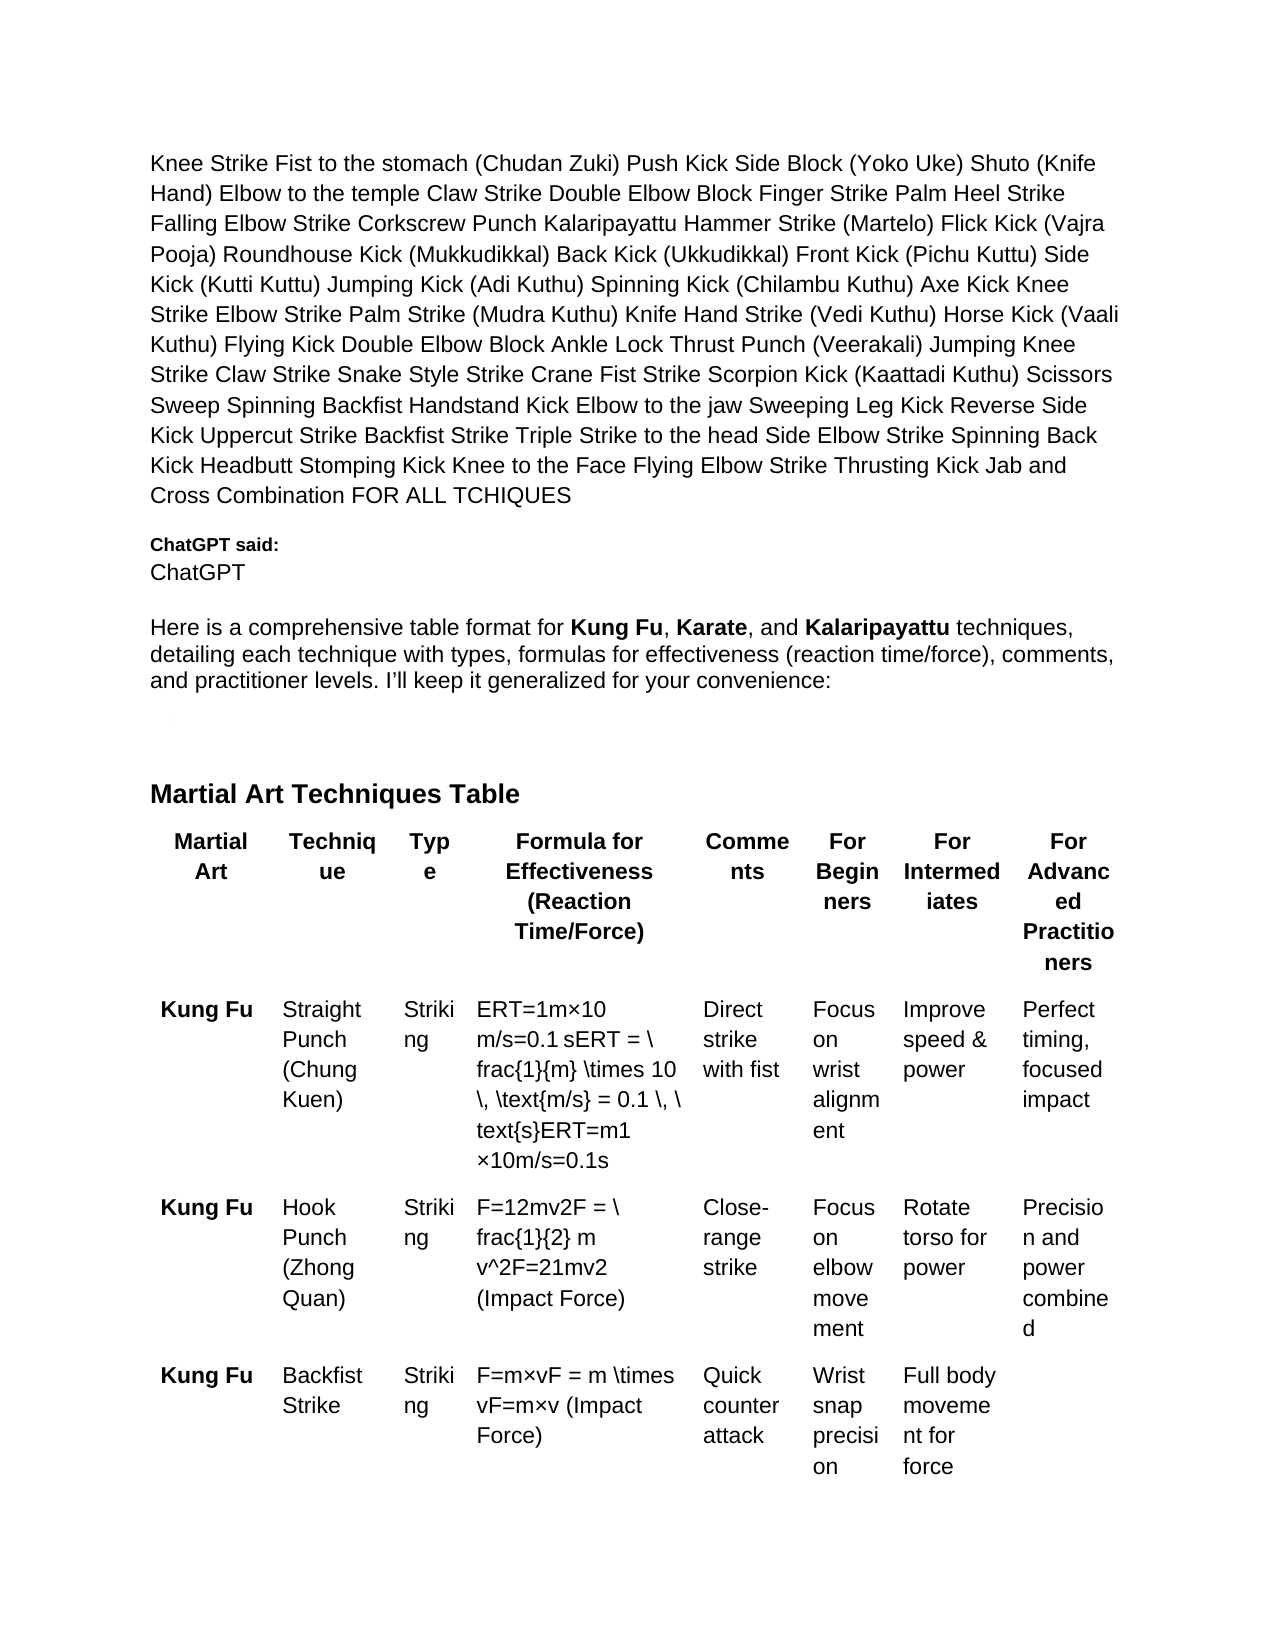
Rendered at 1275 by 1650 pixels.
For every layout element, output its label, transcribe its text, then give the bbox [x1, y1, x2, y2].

table_cell Kung Fu [150, 1352, 272, 1489]
table_cell Striking [393, 1352, 466, 1489]
table_cell Quick counterattack [693, 1352, 802, 1489]
table_header For Intermediates [893, 817, 1012, 985]
table_cell Direct strike with fist [693, 985, 802, 1183]
table_cell Focus on elbow movement [802, 1184, 892, 1352]
subtitle Martial Art Techniques Table [150, 778, 1125, 809]
table_cell Improve speed & power [893, 985, 1012, 1183]
table_cell Striking [393, 1184, 466, 1352]
text Knee Strike Fist to the stomach (Chudan Zuki) Push Kick Side Block (Yoko Uke) Shuto (Knife Hand) Elbow to the temple Claw Strike Double Elbow Block Finger Strike Palm Heel Strike Falling Elbow Strike Corkscrew Punch Kalaripayattu Hammer Strike (Martelo) Flick Kick (Vajra Pooja) Roundhouse Kick (Mukkudikkal) Back Kick (Ukkudikkal) Front Kick (Pichu Kuttu) Side Kick (Kutti Kuttu) Jumping Kick (Adi Kuthu) Spinning Kick (Chilambu Kuthu) Axe Kick Knee Strike Elbow Strike Palm Strike (Mudra Kuthu) Knife Hand Strike (Vedi Kuthu) Horse Kick (Vaali Kuthu) Flying Kick Double Elbow Block Ankle Lock Thrust Punch (Veerakali) Jumping Knee Strike Claw Strike Snake Style Strike Crane Fist Strike Scorpion Kick (Kaattadi Kuthu) Scissors Sweep Spinning Backfist Handstand Kick Elbow to the jaw Sweeping Leg Kick Reverse Side Kick Uppercut Strike Backfist Strike Triple Strike to the head Side Elbow Strike Spinning Back Kick Headbutt Stomping Kick Knee to the Face Flying Elbow Strike Thrusting Kick Jab and Cross Combination FOR ALL TCHIQUES [150, 150, 1125, 509]
text Here is a comprehensive table format for Kung Fu, Karate, and Kalaripayattu techniques, detailing each technique with types, formulas for effectiveness (reaction time/force), comments, and practitioner levels. I’ll keep it generalized for your convenience: [150, 614, 1125, 693]
table_cell Wrist snap precision [802, 1352, 892, 1489]
subtitle ChatGPT said: [150, 533, 1125, 555]
table_header Martial Art [150, 817, 272, 985]
table_header Formula for Effectiveness (Reaction Time/Force) [466, 817, 692, 985]
table_cell Perfect timing, focused impact [1012, 985, 1125, 1183]
table_cell Close-range strike [693, 1184, 802, 1352]
table_cell Precision and power combined [1012, 1184, 1125, 1352]
table_cell Hook Punch (Zhong Quan) [272, 1184, 393, 1352]
table_header For Beginners [802, 817, 892, 985]
table_header Comments [693, 817, 802, 985]
table_cell Backfist Strike [272, 1352, 393, 1489]
table_cell ERT=1m×10 m/s=0.1 sERT = \frac{1}{m} \times 10 \, \text{m/s} = 0.1 \, \text{s}ERT=m1​×10m/s=0.1s [466, 985, 692, 1183]
table_cell Straight Punch (Chung Kuen) [272, 985, 393, 1183]
table_header Technique [272, 817, 393, 985]
table_cell F=12mv2F = \frac{1}{2} m v^2F=21​mv2 (Impact Force) [466, 1184, 692, 1352]
table_cell Rotate torso for power [893, 1184, 1012, 1352]
table_header For Advanced Practitioners [1012, 817, 1125, 985]
table_cell Full body movement for force [893, 1352, 1012, 1489]
table_cell F=m×vF = m \times vF=m×v (Impact Force) [466, 1352, 692, 1489]
table_header Type [393, 817, 466, 985]
text ChatGPT [150, 559, 1125, 585]
table_cell Kung Fu [150, 1184, 272, 1352]
table_cell Striking [393, 985, 466, 1183]
table_cell Focus on wrist alignment [802, 985, 892, 1183]
table_cell [1012, 1352, 1125, 1489]
table_cell Kung Fu [150, 985, 272, 1183]
